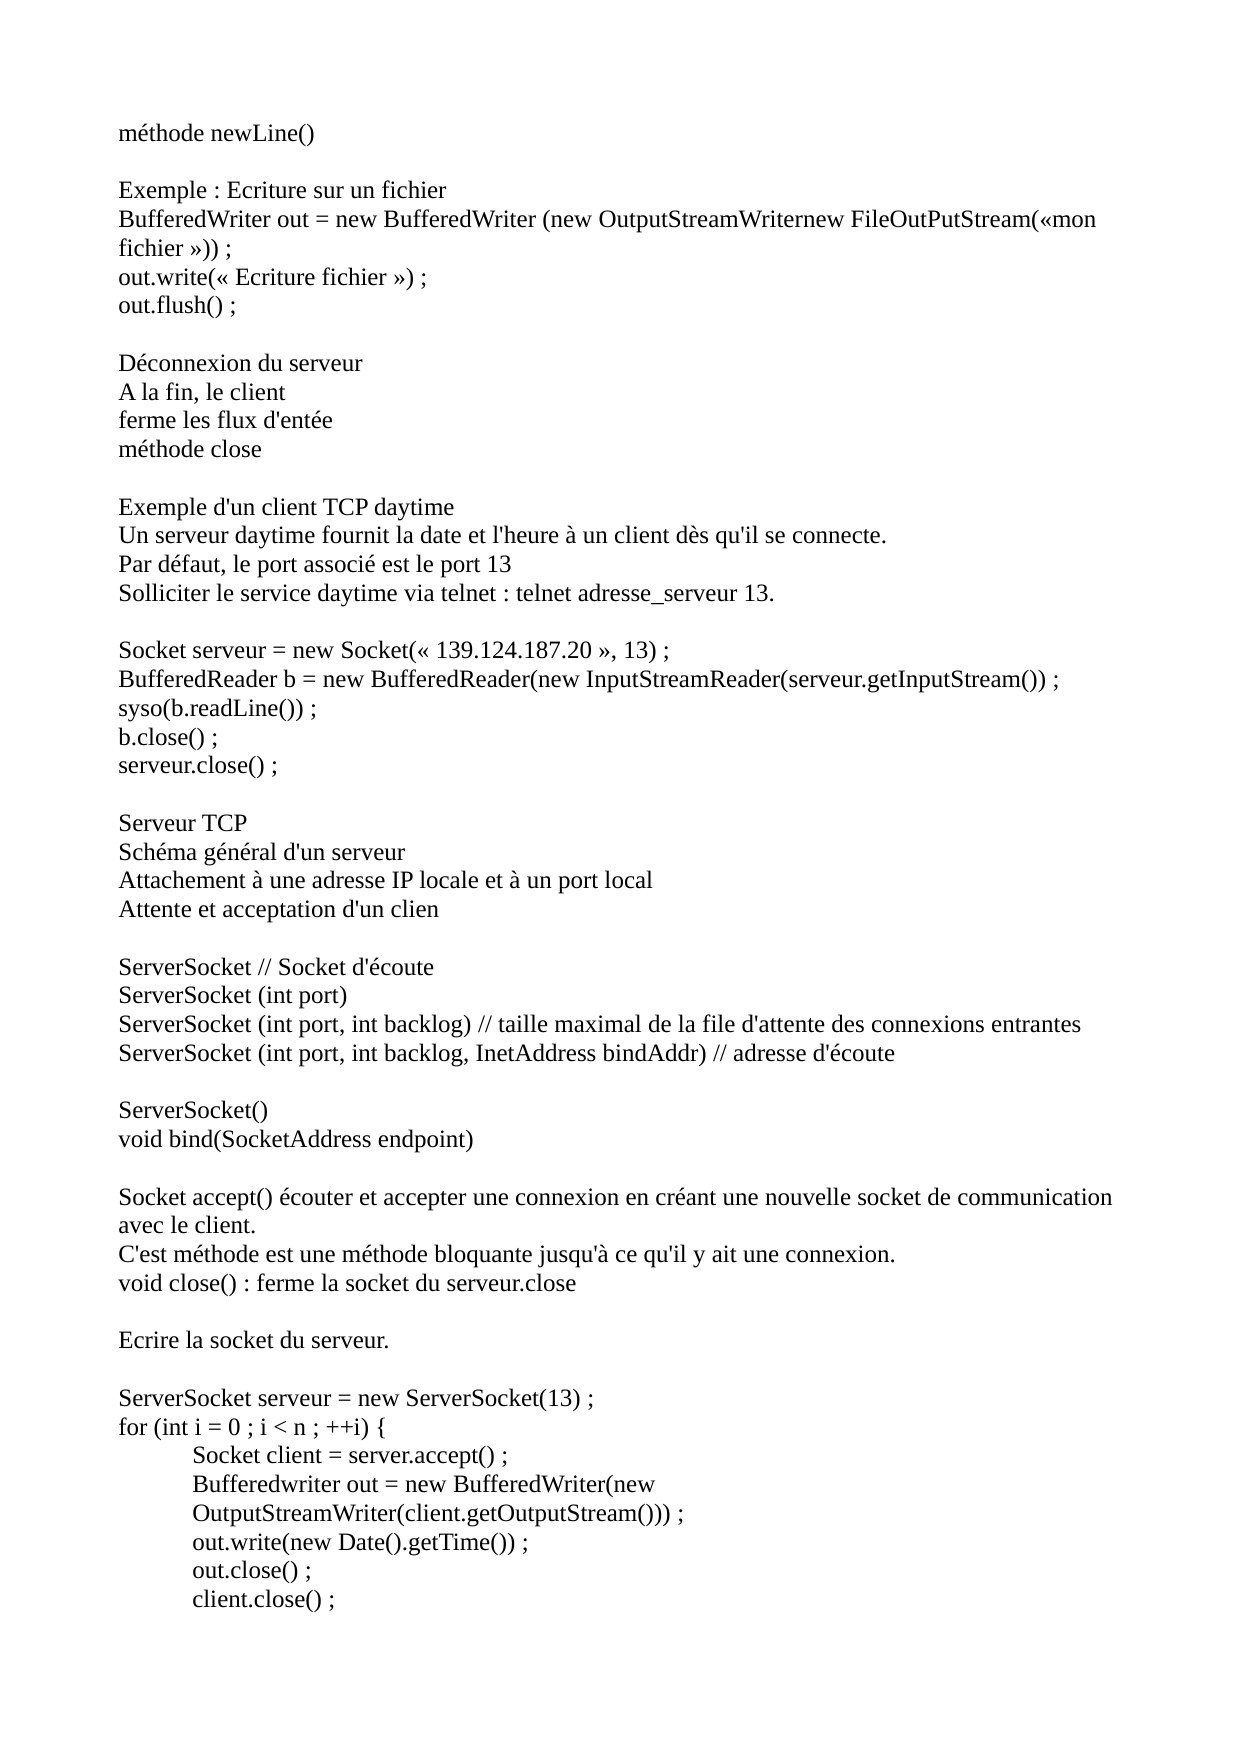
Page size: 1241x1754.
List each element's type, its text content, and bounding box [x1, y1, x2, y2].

text Par défaut, le port associé est le port 13 [118, 549, 1122, 578]
text void close() : ferme la socket du serveur.close [118, 1268, 1122, 1297]
text BufferedWriter out = new BufferedWriter (new OutputStreamWriternew FileOutPutStream(«mon fichier »)) ; [118, 204, 1122, 262]
text ServerSocket // Socket d'écoute [118, 952, 1122, 981]
text C'est méthode est une méthode bloquante jusqu'à ce qu'il y ait une connexion. [118, 1239, 1122, 1268]
text b.close() ; [118, 722, 1122, 751]
text ServerSocket serveur = new ServerSocket(13) ; [118, 1383, 1122, 1412]
text Ecrire la socket du serveur. [118, 1326, 1122, 1354]
text out.write(« Ecriture fichier ») ; [118, 262, 1122, 291]
text Schéma général d'un serveur [118, 837, 1122, 866]
text Socket client = server.accept() ; [118, 1441, 1122, 1469]
text ServerSocket() [118, 1096, 1122, 1124]
text Bufferedwriter out = new BufferedWriter(new OutputStreamWriter(client.getOutputStream())) ; [118, 1469, 1122, 1527]
text ServerSocket (int port, int backlog, InetAddress bindAddr) // adresse d'écoute [118, 1038, 1122, 1067]
text Un serveur daytime fournit la date et l'heure à un client dès qu'il se connecte. [118, 521, 1122, 549]
text out.close() ; [118, 1556, 1122, 1584]
text A la fin, le client [118, 377, 1122, 406]
text méthode newLine() [118, 118, 1122, 147]
text Exemple : Ecriture sur un fichier [118, 176, 1122, 204]
text ServerSocket (int port) [118, 981, 1122, 1009]
text ServerSocket (int port, int backlog) // taille maximal de la file d'attente des connexions entrantes [118, 1009, 1122, 1038]
text ferme les flux d'entée [118, 406, 1122, 434]
text BufferedReader b = new BufferedReader(new InputStreamReader(serveur.getInputStream()) ; [118, 664, 1122, 693]
text Socket serveur = new Socket(« 139.124.187.20 », 13) ; [118, 636, 1122, 664]
text syso(b.readLine()) ; [118, 693, 1122, 722]
text Exemple d'un client TCP daytime [118, 492, 1122, 521]
text out.write(new Date().getTime()) ; [118, 1527, 1122, 1556]
text for (int i = 0 ; i < n ; ++i) { [118, 1412, 1122, 1441]
text client.close() ; [118, 1584, 1122, 1613]
text Socket accept() écouter et accepter une connexion en créant une nouvelle socket de communication avec le client. [118, 1182, 1122, 1239]
text Solliciter le service daytime via telnet : telnet adresse_serveur 13. [118, 578, 1122, 607]
text serveur.close() ; [118, 751, 1122, 779]
text Attachement à une adresse IP locale et à un port local [118, 866, 1122, 894]
text Déconnexion du serveur [118, 348, 1122, 377]
text void bind(SocketAddress endpoint) [118, 1124, 1122, 1153]
text Serveur TCP [118, 808, 1122, 837]
text Attente et acceptation d'un clien [118, 894, 1122, 923]
text out.flush() ; [118, 291, 1122, 319]
text méthode close [118, 434, 1122, 463]
